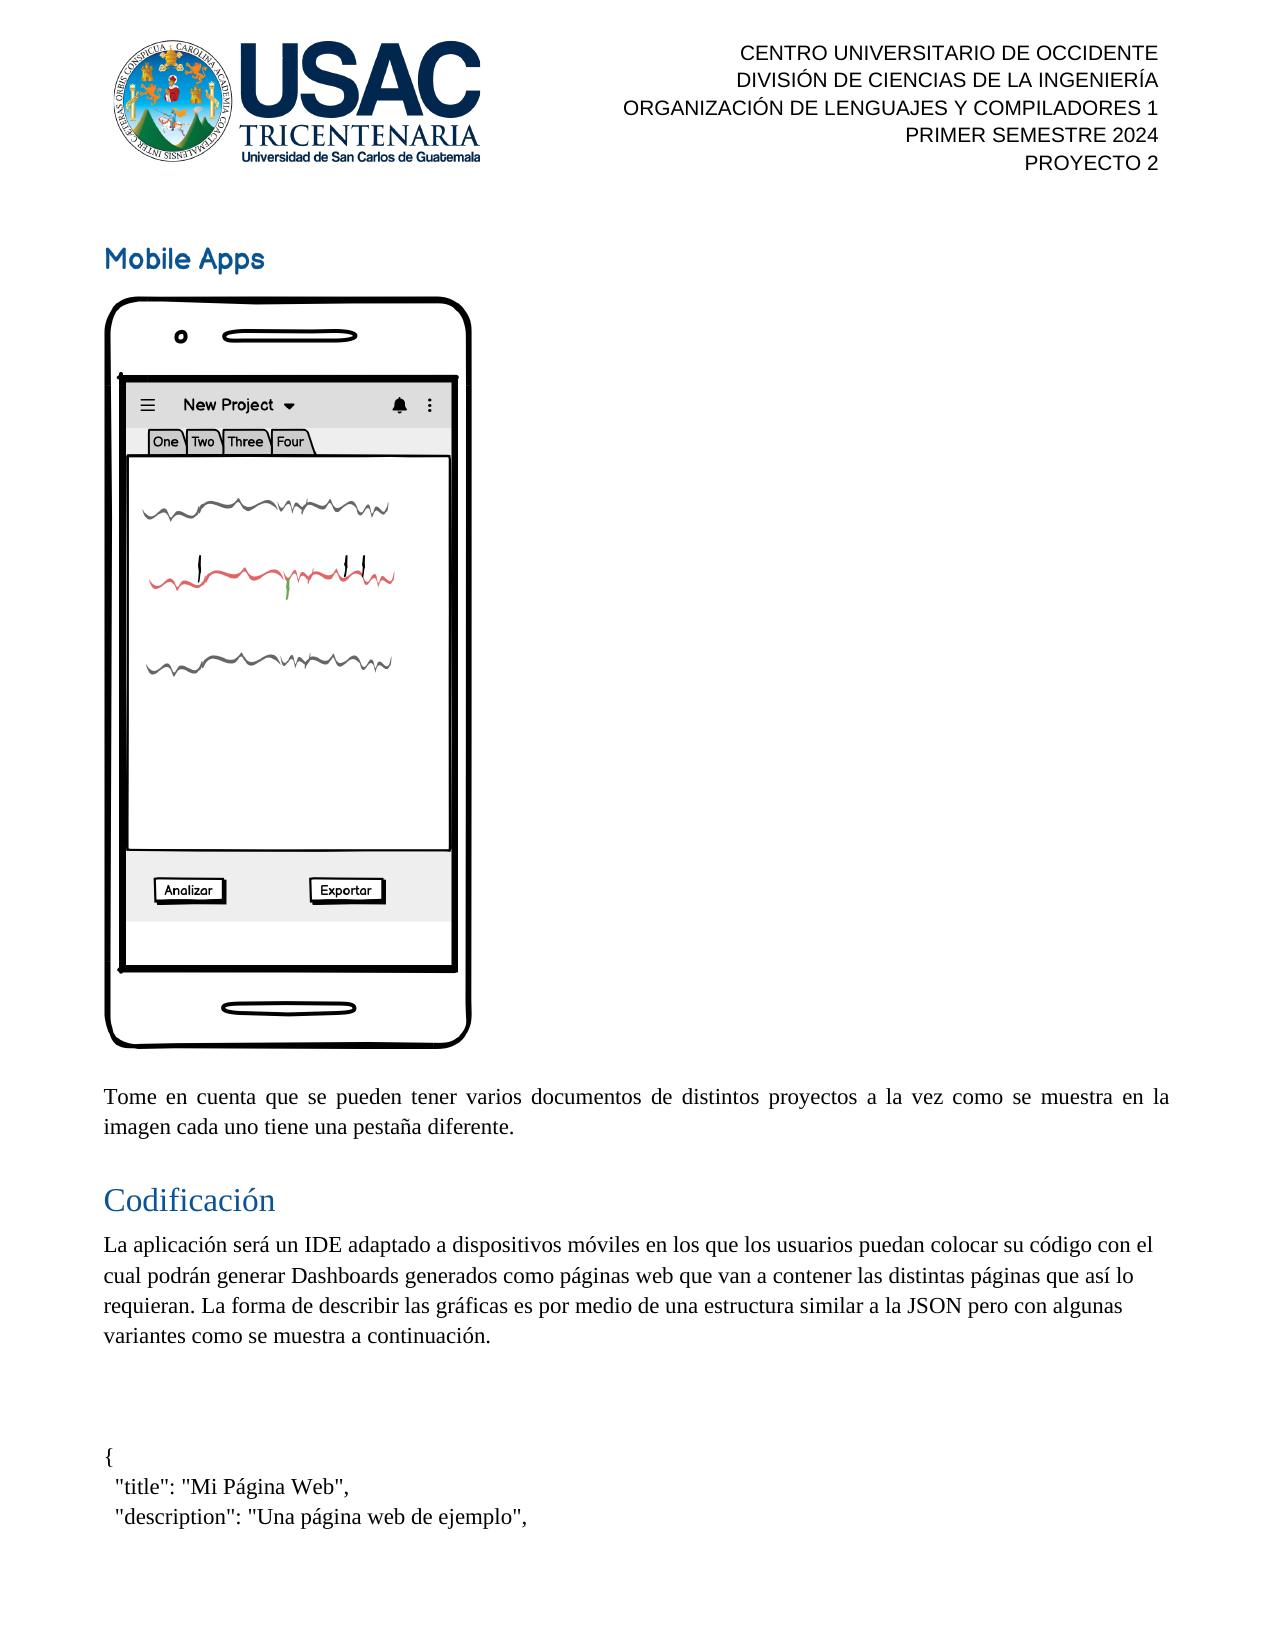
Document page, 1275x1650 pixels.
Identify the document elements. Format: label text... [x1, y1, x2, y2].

text "title": "Mi Página Web", [103, 1473, 1172, 1499]
text { [103, 1443, 1172, 1469]
subtitle Codificación [103, 1181, 1172, 1219]
picture [103, 241, 472, 1049]
picture [113, 40, 481, 162]
text La aplicación será un IDE adaptado a dispositivos móviles en los que los usuarios puedan colocar su código con el cual podrán generar Dashboards generados como páginas web que van a contener las distintas páginas que así lo requieran. La forma de describir las gráficas es por medio de una estructura similar a la JSON pero con algunas variantes como se muestra a continuación. [103, 1231, 1172, 1348]
text Tome en cuenta que se pueden tener varios documentos de distintos proyectos a la vez como se muestra en la imagen cada uno tiene una pestaña diferente. [103, 1083, 1172, 1139]
text "description": "Una página web de ejemplo", [103, 1503, 1172, 1530]
